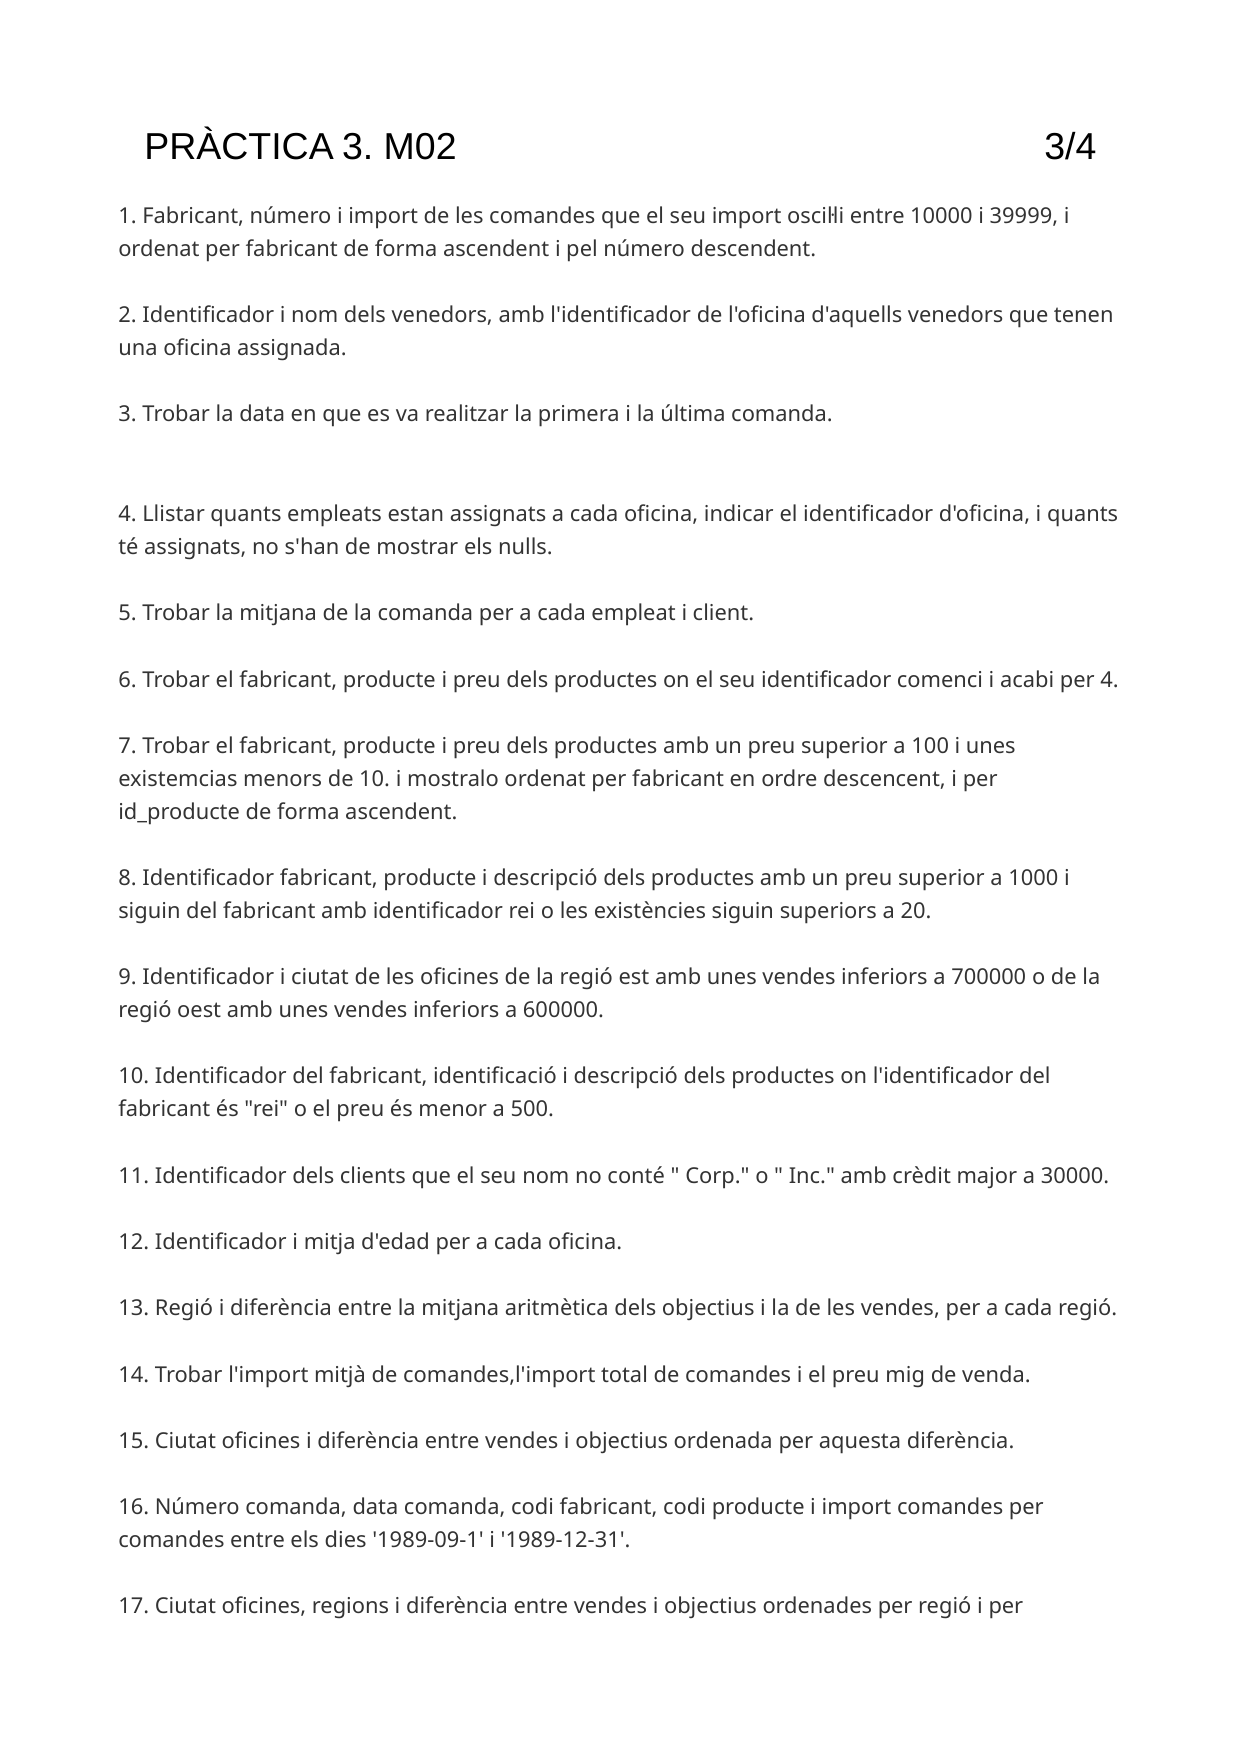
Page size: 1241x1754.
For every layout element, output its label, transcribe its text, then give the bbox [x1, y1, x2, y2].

text 1. Fabricant, número i import de les comandes que el seu import oscil·li entre 10000 i 39999, i ordenat per fabricant de forma ascendent i pel número descendent. 2. Identificador i nom dels venedors, amb l'identificador de l'oficina d'aquells venedors que tenen una oficina assignada. 3. Trobar la data en que es va realitzar la primera i la última comanda. 4. Llistar quants empleats estan assignats a cada oficina, indicar el identificador d'oficina, i quants té assignats, no s'han de mostrar els nulls. 5. Trobar la mitjana de la comanda per a cada empleat i client. 6. Trobar el fabricant, producte i preu dels productes on el seu identificador comenci i acabi per 4. 7. Trobar el fabricant, producte i preu dels productes amb un preu superior a 100 i unes existemcias menors de 10. i mostralo ordenat per fabricant en ordre descencent, i per id_producte de forma ascendent. 8. Identificador fabricant, producte i descripció dels productes amb un preu superior a 1000 i siguin del fabricant amb identificador rei o les existències siguin superiors a 20. 9. Identificador i ciutat de les oficines de la regió est amb unes vendes inferiors a 700000 o de la regió oest amb unes vendes inferiors a 600000. 10. Identificador del fabricant, identificació i descripció dels productes on l'identificador del fabricant és "rei" o el preu és menor a 500. 11. Identificador dels clients que el seu nom no conté " Corp." o " Inc." amb crèdit major a 30000. 12. Identificador i mitja d'edad per a cada oficina. 13. Regió i diferència entre la mitjana aritmètica dels objectius i la de les vendes, per a cada regió. 14. Trobar l'import mitjà de comandes,l'import total de comandes i el preu mig de venda. 15. Ciutat oficines i diferència entre vendes i objectius ordenada per aquesta diferència. 16. Número comanda, data comanda, codi fabricant, codi producte i import comandes per comandes entre els dies '1989-09-1' i '1989-12-31'. 17. Ciutat oficines, regions i diferència entre vendes i objectius ordenades per regió i per [118, 197, 1122, 1620]
